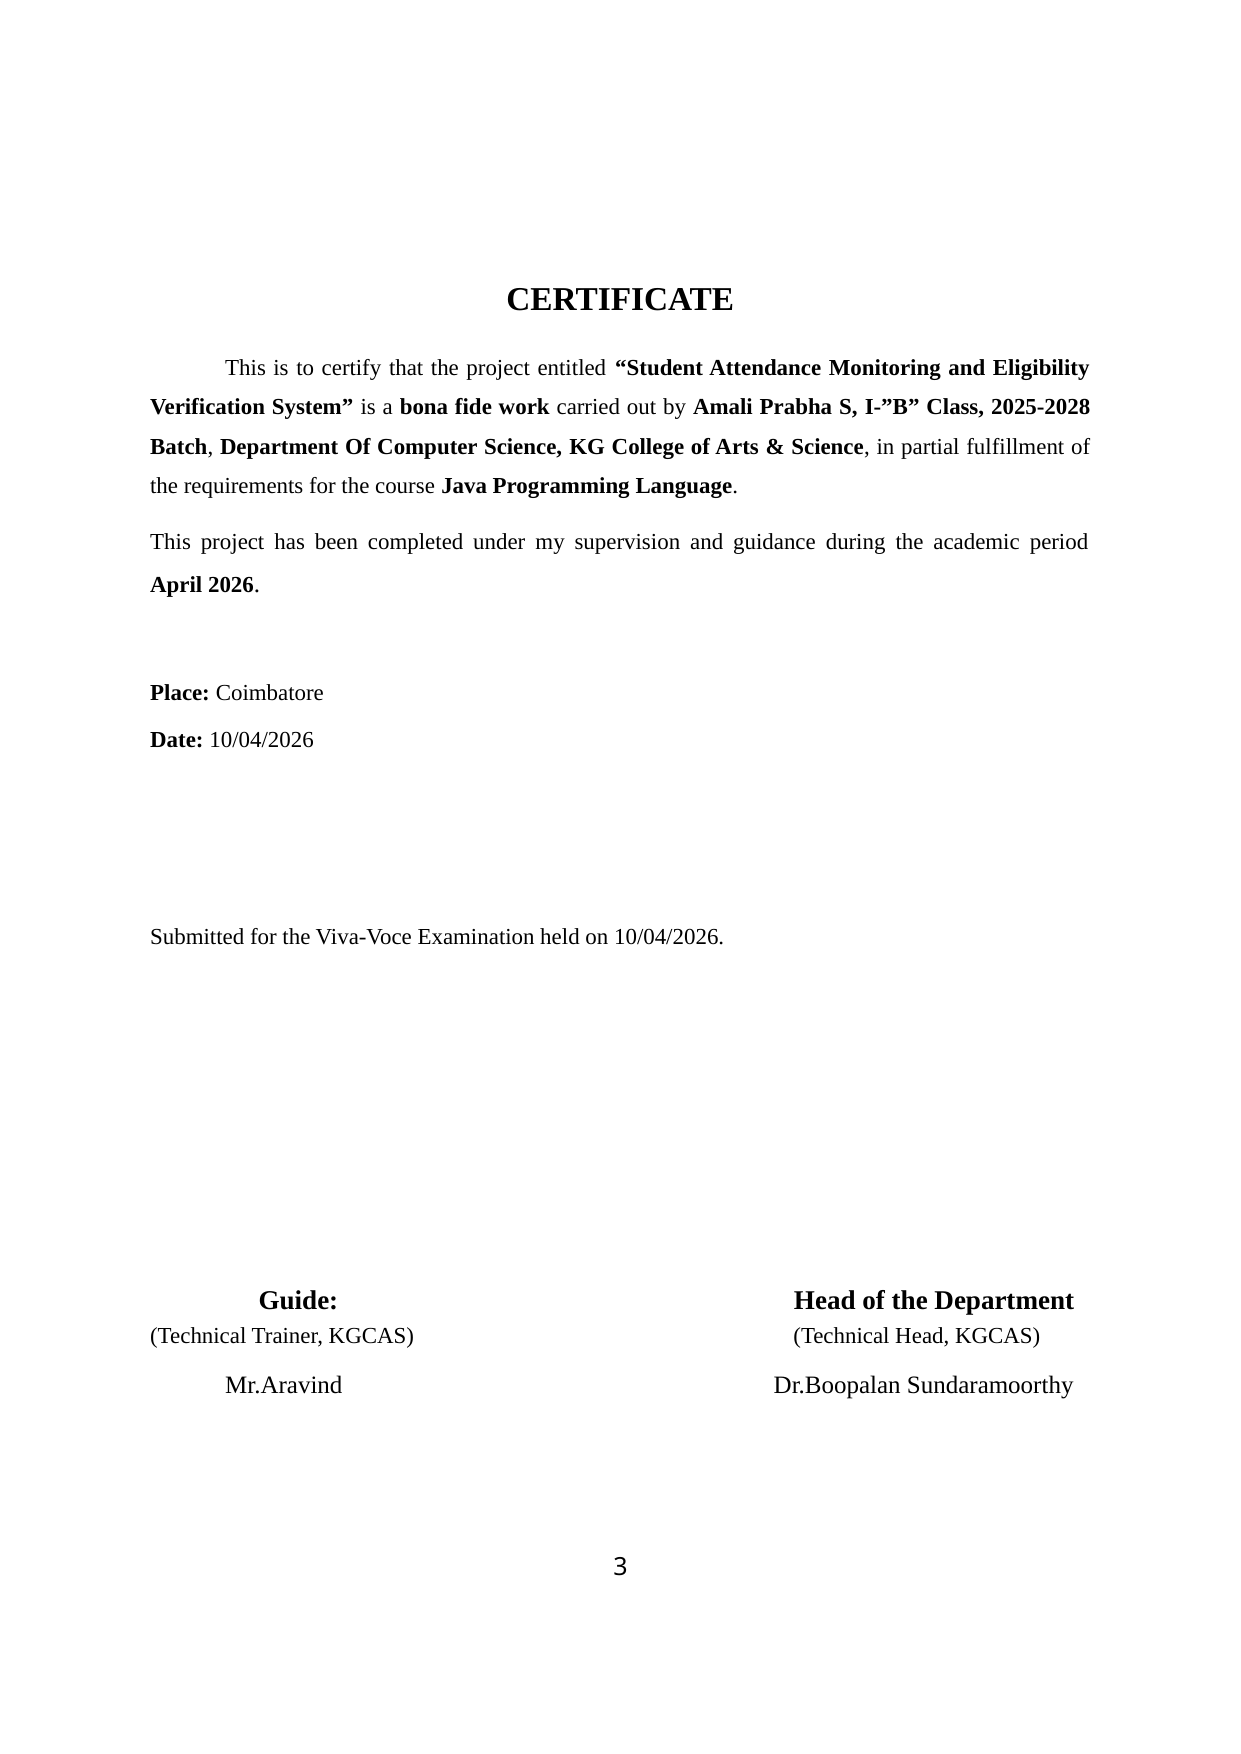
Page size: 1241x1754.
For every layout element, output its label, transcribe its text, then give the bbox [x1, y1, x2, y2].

text This project has been completed under my supervision and guidance during the academic period April 2026. [150, 528, 1090, 598]
text Date: 10/04/2026 [150, 726, 1090, 752]
text This is to certify that the project entitled “Student Attendance Monitoring and Eligibility Verification System” is a bona fide work carried out by Amali Prabha S, I-”B” Class, 2025-2028 Batch, Department Of Computer Science, KG College of Arts & Science, in partial fulfillment of the requirements for the course Java Programming Language. [150, 354, 1090, 499]
text Guide: Head of the Department (Technical Trainer, KGCAS) (Technical Head, KGCAS) [150, 1284, 1090, 1348]
text CERTIFICATE [150, 280, 1090, 318]
text Mr.Aravind Dr.Boopalan Sundaramoorthy [150, 1370, 1090, 1398]
subtitle Submitted for the Viva-Voce Examination held on 10/04/2026. [150, 923, 1090, 950]
text Place: Coimbatore [150, 679, 1090, 705]
